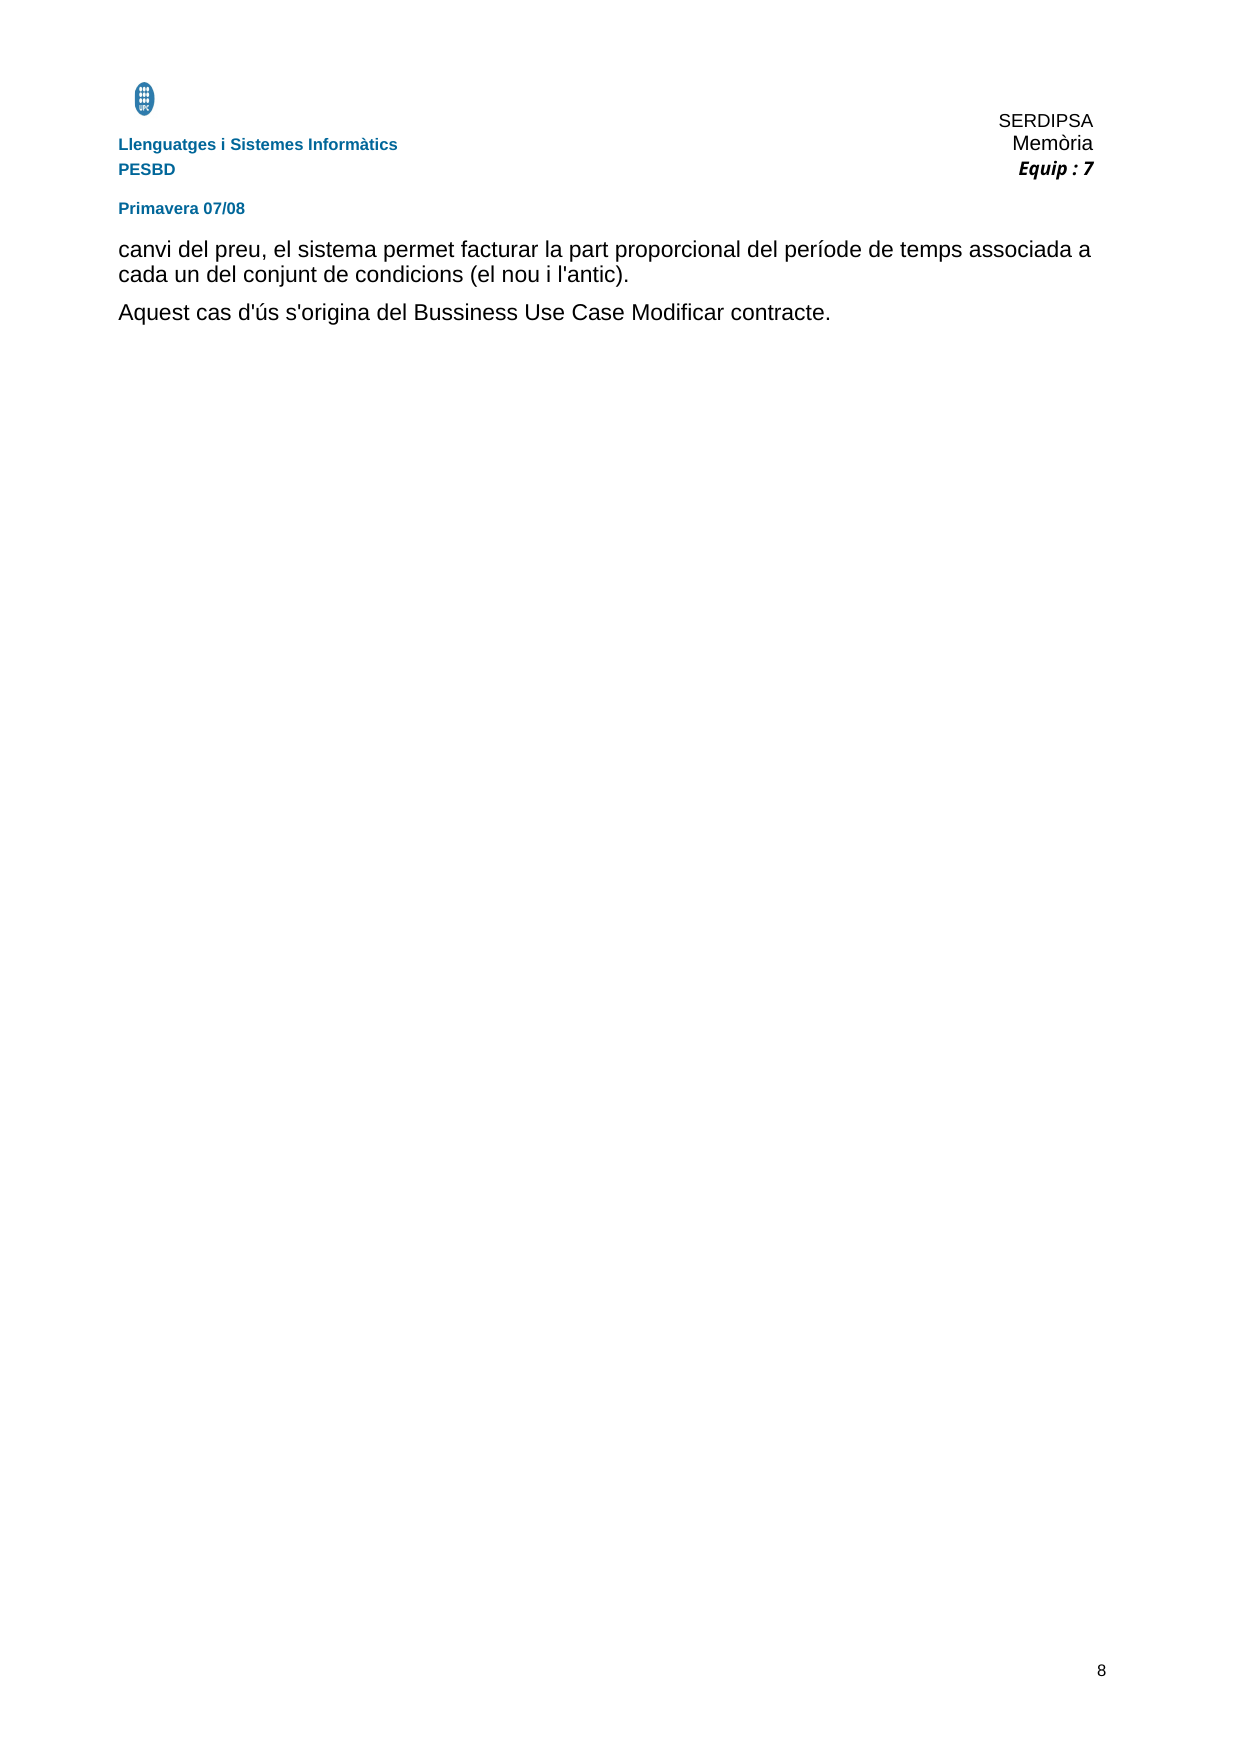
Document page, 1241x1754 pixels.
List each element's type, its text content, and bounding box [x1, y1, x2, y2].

text Aquest cas d'ús s'origina del Bussiness Use Case Modificar contracte. [118, 300, 1106, 326]
text canvi del preu, el sistema permet facturar la part proporcional del període de temps associada a cada un del conjunt de condicions (el nou i l'antic). [118, 236, 1106, 288]
